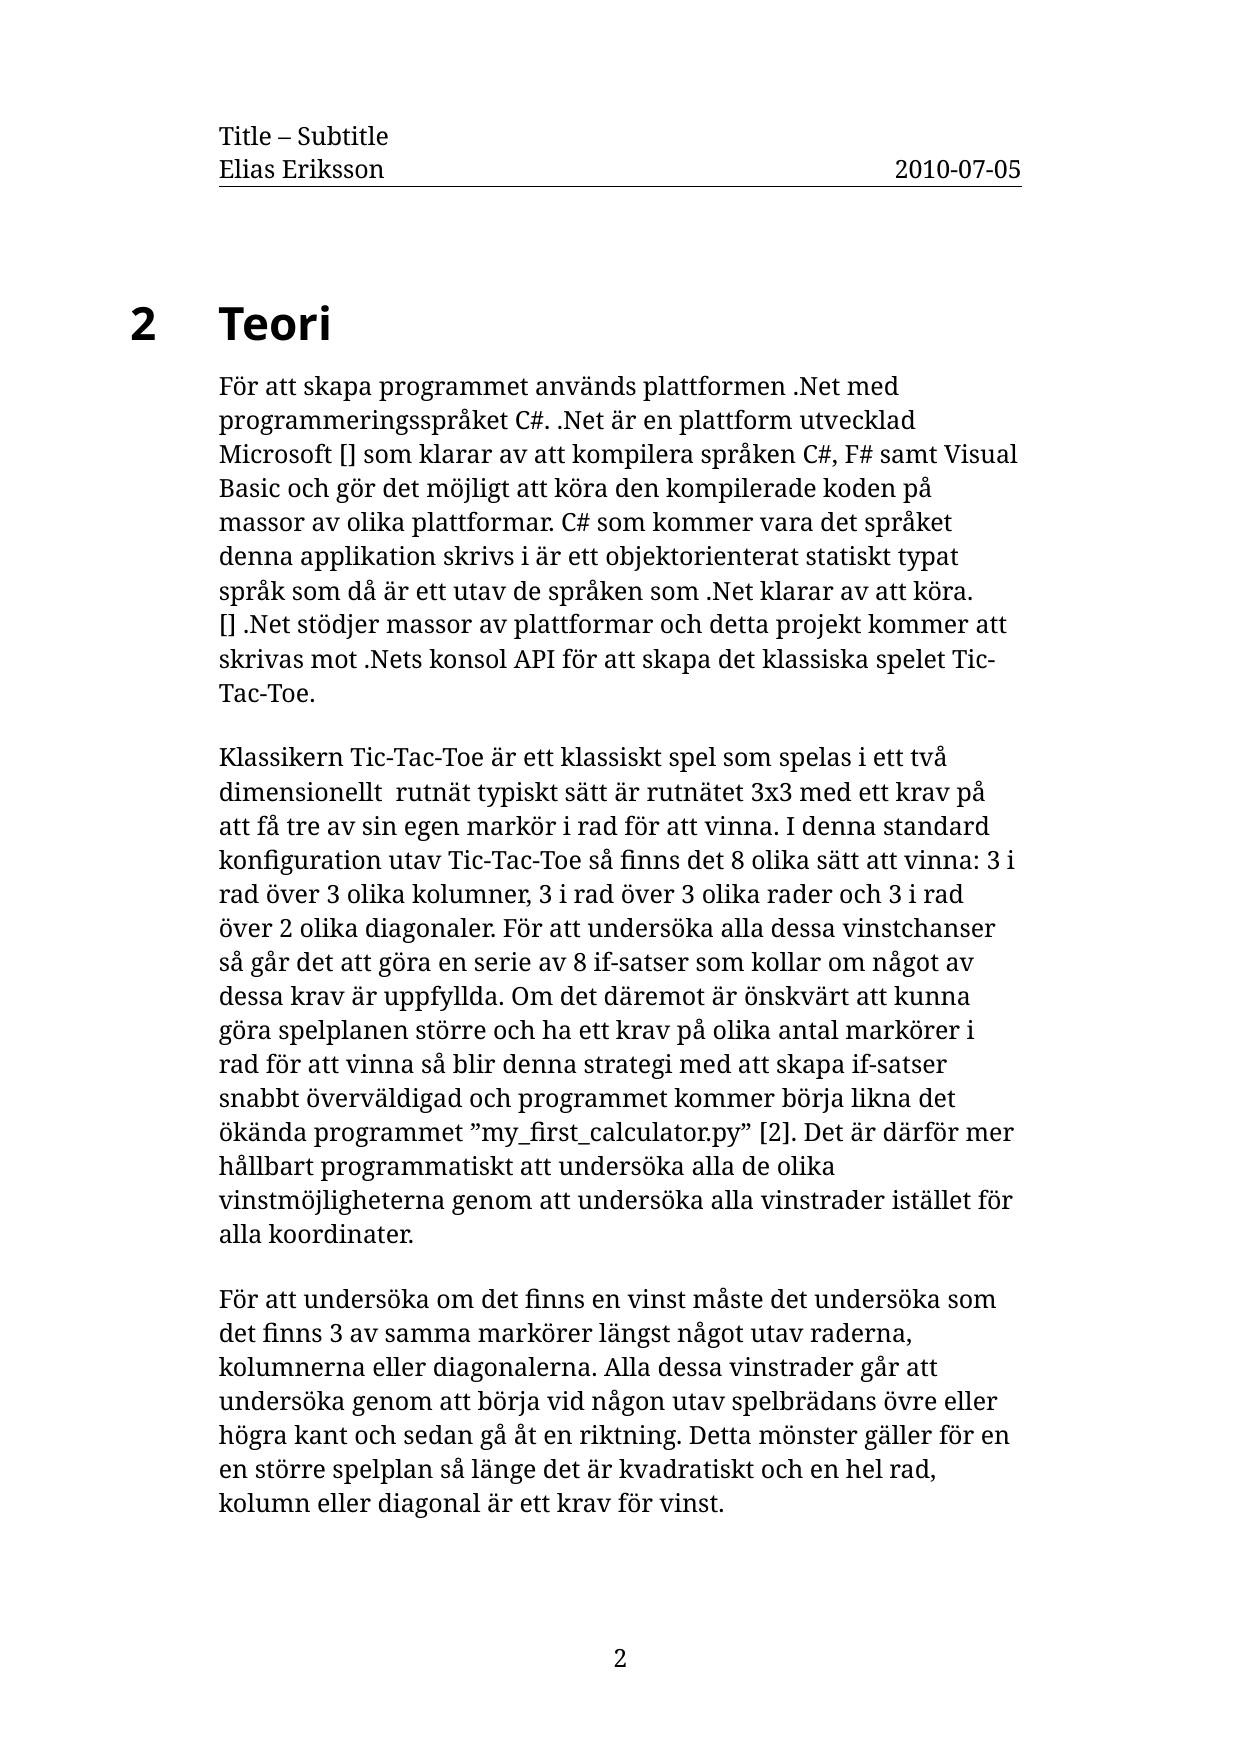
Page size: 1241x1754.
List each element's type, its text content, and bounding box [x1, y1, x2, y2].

text För att undersöka om det finns en vinst måste det undersöka som det finns 3 av samma markörer längst något utav raderna, kolumnerna eller diagonalerna. Alla dessa vinstrader går att undersöka genom att börja vid någon utav spelbrädans övre eller högra kant och sedan gå åt en riktning. Detta mönster gäller för en en större spelplan så länge det är kvadratiskt och en hel rad, kolumn eller diagonal är ett krav för vinst. [218, 1282, 1022, 1520]
subtitle Teori [130, 291, 1022, 353]
text Klassikern Tic-Tac-Toe är ett klassiskt spel som spelas i ett två dimensionellt rutnät typiskt sätt är rutnätet 3x3 med ett krav på att få tre av sin egen markör i rad för att vinna. I denna standard konfiguration utav Tic-Tac-Toe så finns det 8 olika sätt att vinna: 3 i rad över 3 olika kolumner, 3 i rad över 3 olika rader och 3 i rad över 2 olika diagonaler. För att undersöka alla dessa vinstchanser så går det att göra en serie av 8 if-satser som kollar om något av dessa krav är uppfyllda. Om det däremot är önskvärt att kunna göra spelplanen större och ha ett krav på olika antal markörer i rad för att vinna så blir denna strategi med att skapa if-satser snabbt överväldigad och programmet kommer börja likna det ökända programmet ”my_first_calculator.py” [1]. Det är därför mer hållbart programmatiskt att undersöka alla de olika vinstmöjligheterna genom att undersöka alla vinstrader istället för alla koordinater. [218, 740, 1022, 1251]
text För att skapa programmet används plattformen .Net med programmeringsspråket C#. .Net är en plattform utvecklad Microsoft [] som klarar av att kompilera språken C#, F# samt Visual Basic och gör det möjligt att köra den kompilerade koden på massor av olika plattformar. C# som kommer vara det språket denna applikation skrivs i är ett objektorienterat statiskt typat språk som då är ett utav de språken som .Net klarar av att köra. [] .Net stödjer massor av plattformar och detta projekt kommer att skrivas mot .Nets konsol API för att skapa det klassiska spelet Tic-Tac-Toe. [218, 369, 1022, 709]
